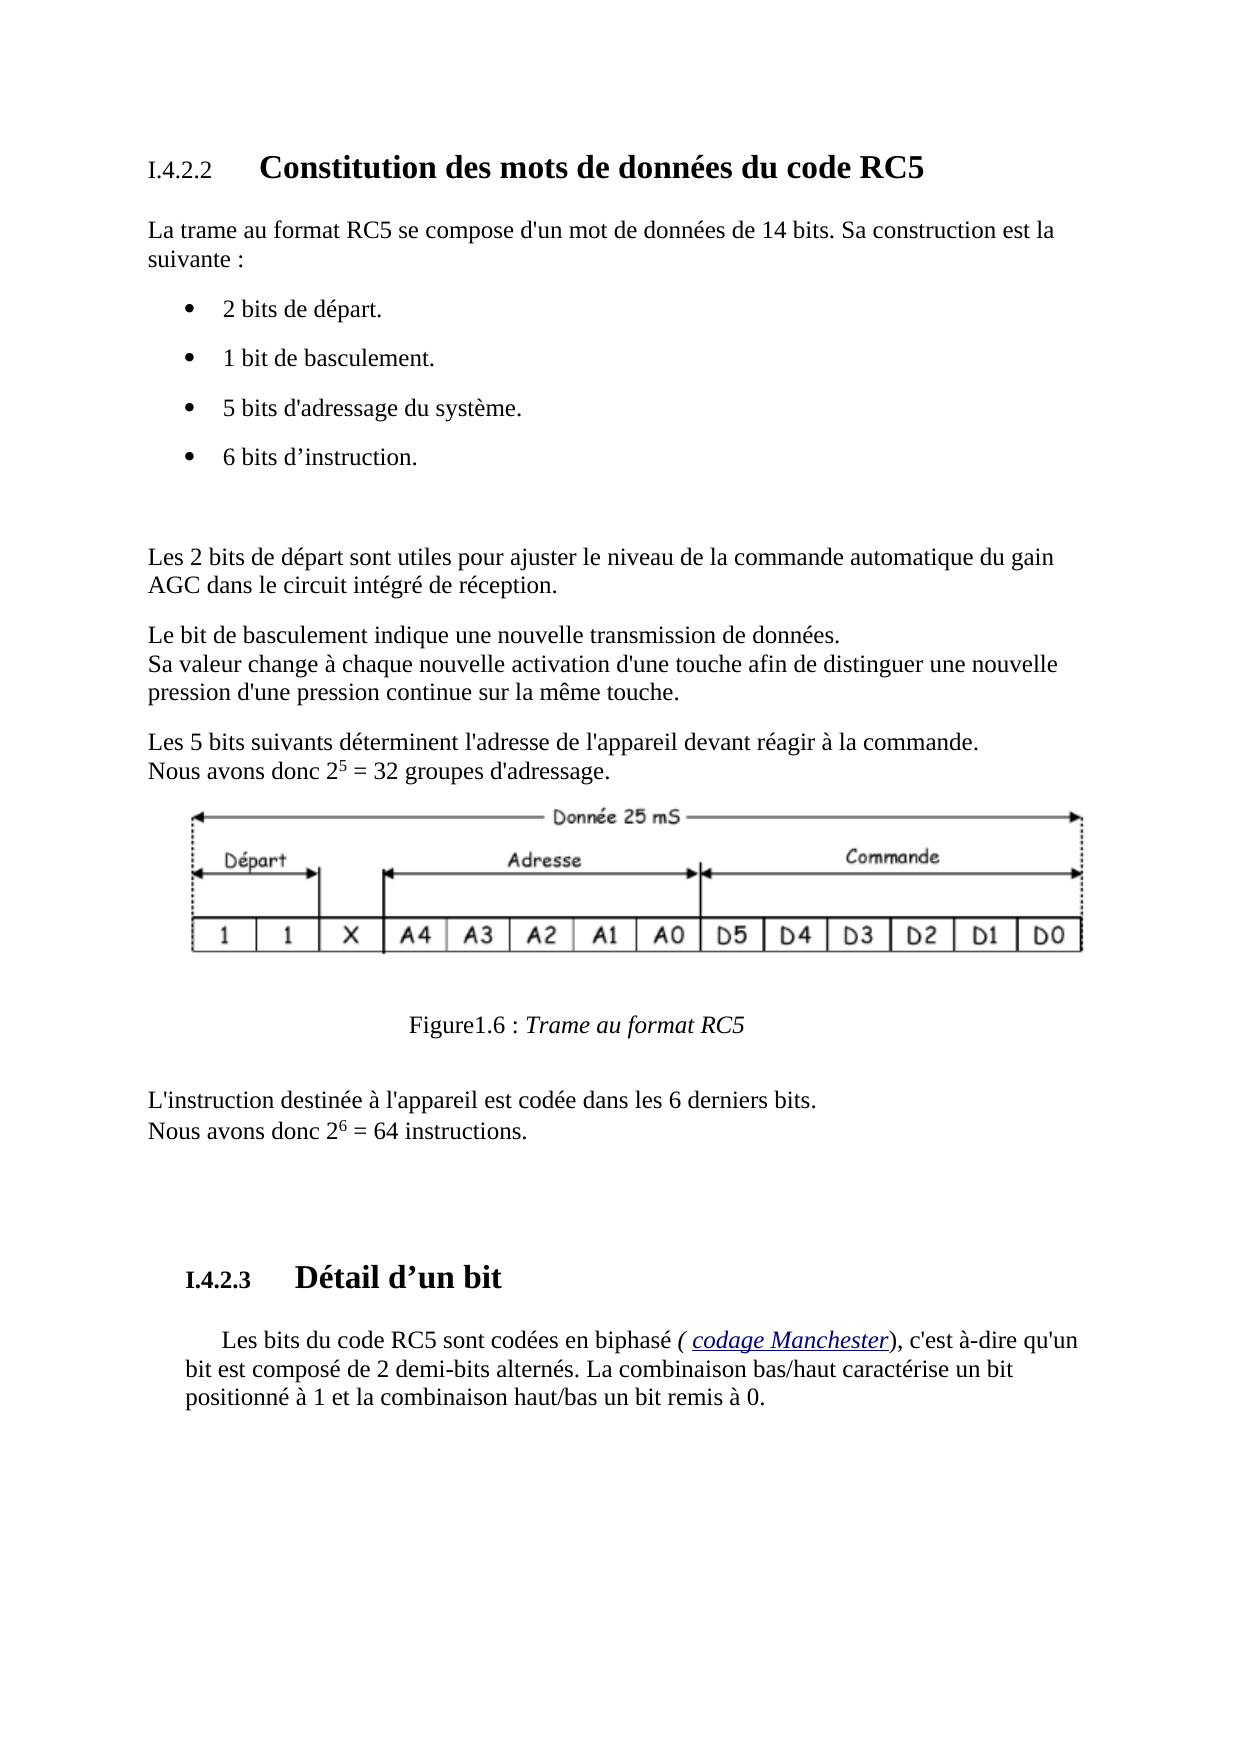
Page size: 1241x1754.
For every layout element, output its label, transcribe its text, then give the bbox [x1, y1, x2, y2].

text La trame au format RC5 se compose d'un mot de données de 14 bits. Sa construction est la suivante : [148, 215, 1093, 273]
list 6 bits d’instruction. [185, 442, 1093, 471]
text Les 2 bits de départ sont utiles pour ajuster le niveau de la commande automatique du gain AGC dans le circuit intégré de réception. [148, 542, 1093, 599]
text L'instruction destinée à l'appareil est codée dans les 6 derniers bits. Nous avons donc 26 = 64 instructions. [148, 1086, 1093, 1145]
text Les bits du code RC5 sont codées en biphasé ( codage Manchester), c'est à-dire qu'un bit est composé de 2 demi-bits alternés. La combinaison bas/haut caractérise un bit positionné à 1 et la combinaison haut/bas un bit remis à 0. [185, 1325, 1093, 1411]
text Le bit de basculement indique une nouvelle transmission de données. Sa valeur change à chaque nouvelle activation d'une touche afin de distinguer une nouvelle pression d'une pression continue sur la même touche. [148, 620, 1093, 706]
list Constitution des mots de données du code RC5 [148, 148, 1093, 186]
list 1 bit de basculement. [185, 343, 1093, 372]
text Les 5 bits suivants déterminent l'adresse de l'appareil devant réagir à la commande. Nous avons donc 25 = 32 groupes d'adressage. [148, 727, 1093, 784]
list 5 bits d'adressage du système. [185, 393, 1093, 422]
text Figure1.6 : Trame au format RC5 [409, 1011, 1068, 1039]
list Détail d’un bit [185, 1257, 1093, 1296]
list 2 bits de départ. [185, 294, 1093, 322]
